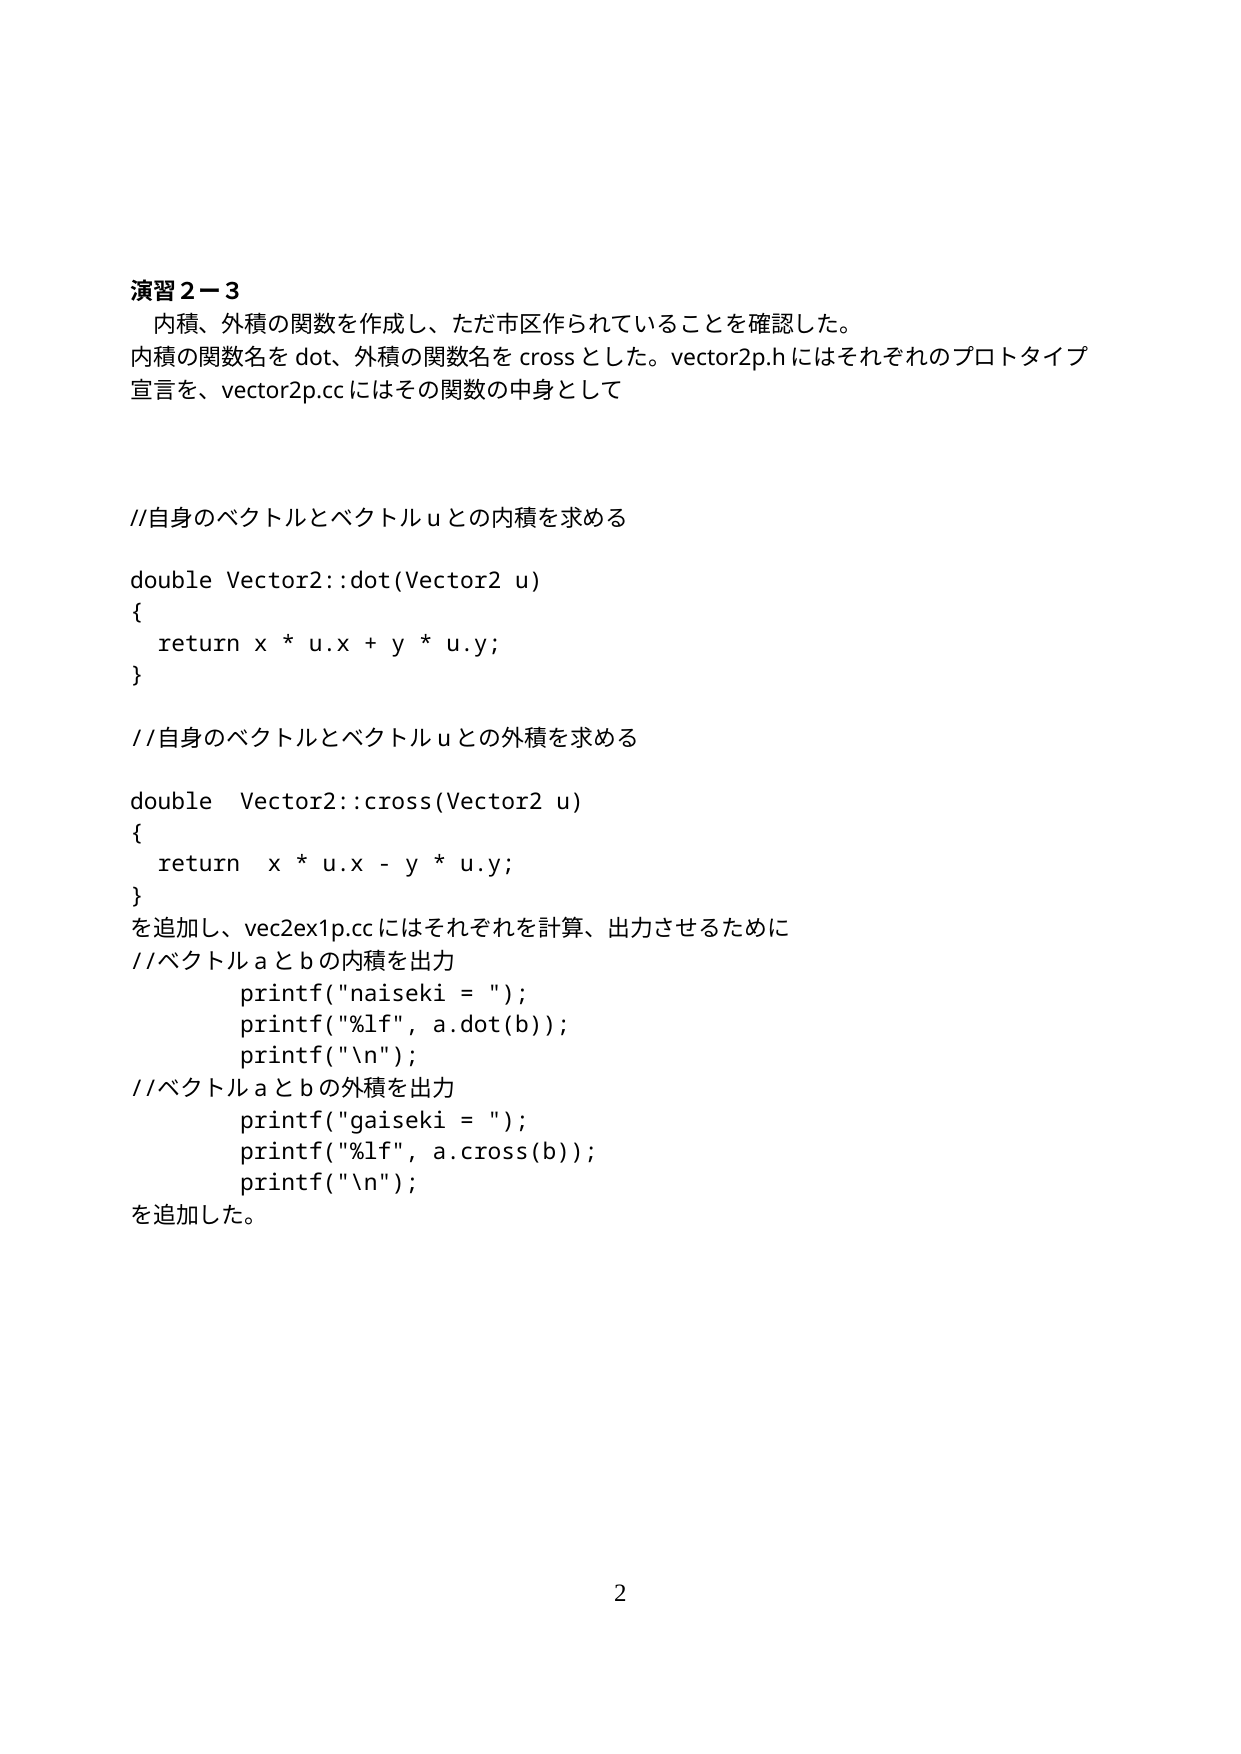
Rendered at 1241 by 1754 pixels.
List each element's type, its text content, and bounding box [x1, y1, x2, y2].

text 演習２ー３ [130, 273, 1110, 306]
text double Vector2::dot(Vector2 u) [130, 564, 1110, 595]
text { [130, 816, 1110, 847]
text //ベクトルaとbの外積を出力 [130, 1070, 1110, 1104]
text printf("%lf", a.cross(b)); [130, 1135, 1110, 1166]
text double Vector2::cross(Vector2 u) [130, 785, 1110, 816]
text 内積の関数名をdot、外積の関数名をcrossとした。vector2p.hにはそれぞれのプロトタイプ宣言を、vector2p.ccにはその関数の中身として [130, 339, 1110, 406]
text printf("naiseki = "); [130, 977, 1110, 1008]
text return x * u.x + y * u.y; [130, 627, 1110, 658]
text } [130, 658, 1110, 689]
text //自身のベクトルとベクトルuとの外積を求める [130, 720, 1110, 754]
text printf("gaiseki = "); [130, 1104, 1110, 1135]
text printf("\n"); [130, 1166, 1110, 1197]
text return x * u.x - y * u.y; [130, 847, 1110, 879]
text 内積、外積の関数を作成し、ただ市区作られていることを確認した。 [130, 306, 1110, 339]
text を追加した。 [130, 1197, 1110, 1231]
text { [130, 595, 1110, 627]
text //自身のベクトルとベクトルuとの内積を求める [130, 499, 1110, 533]
text } [130, 879, 1110, 910]
text を追加し、vec2ex1p.ccにはそれぞれを計算、出力させるために [130, 910, 1110, 943]
text printf("%lf", a.dot(b)); [130, 1008, 1110, 1039]
text printf("\n"); [130, 1039, 1110, 1070]
text //ベクトルaとbの内積を出力 [130, 943, 1110, 977]
